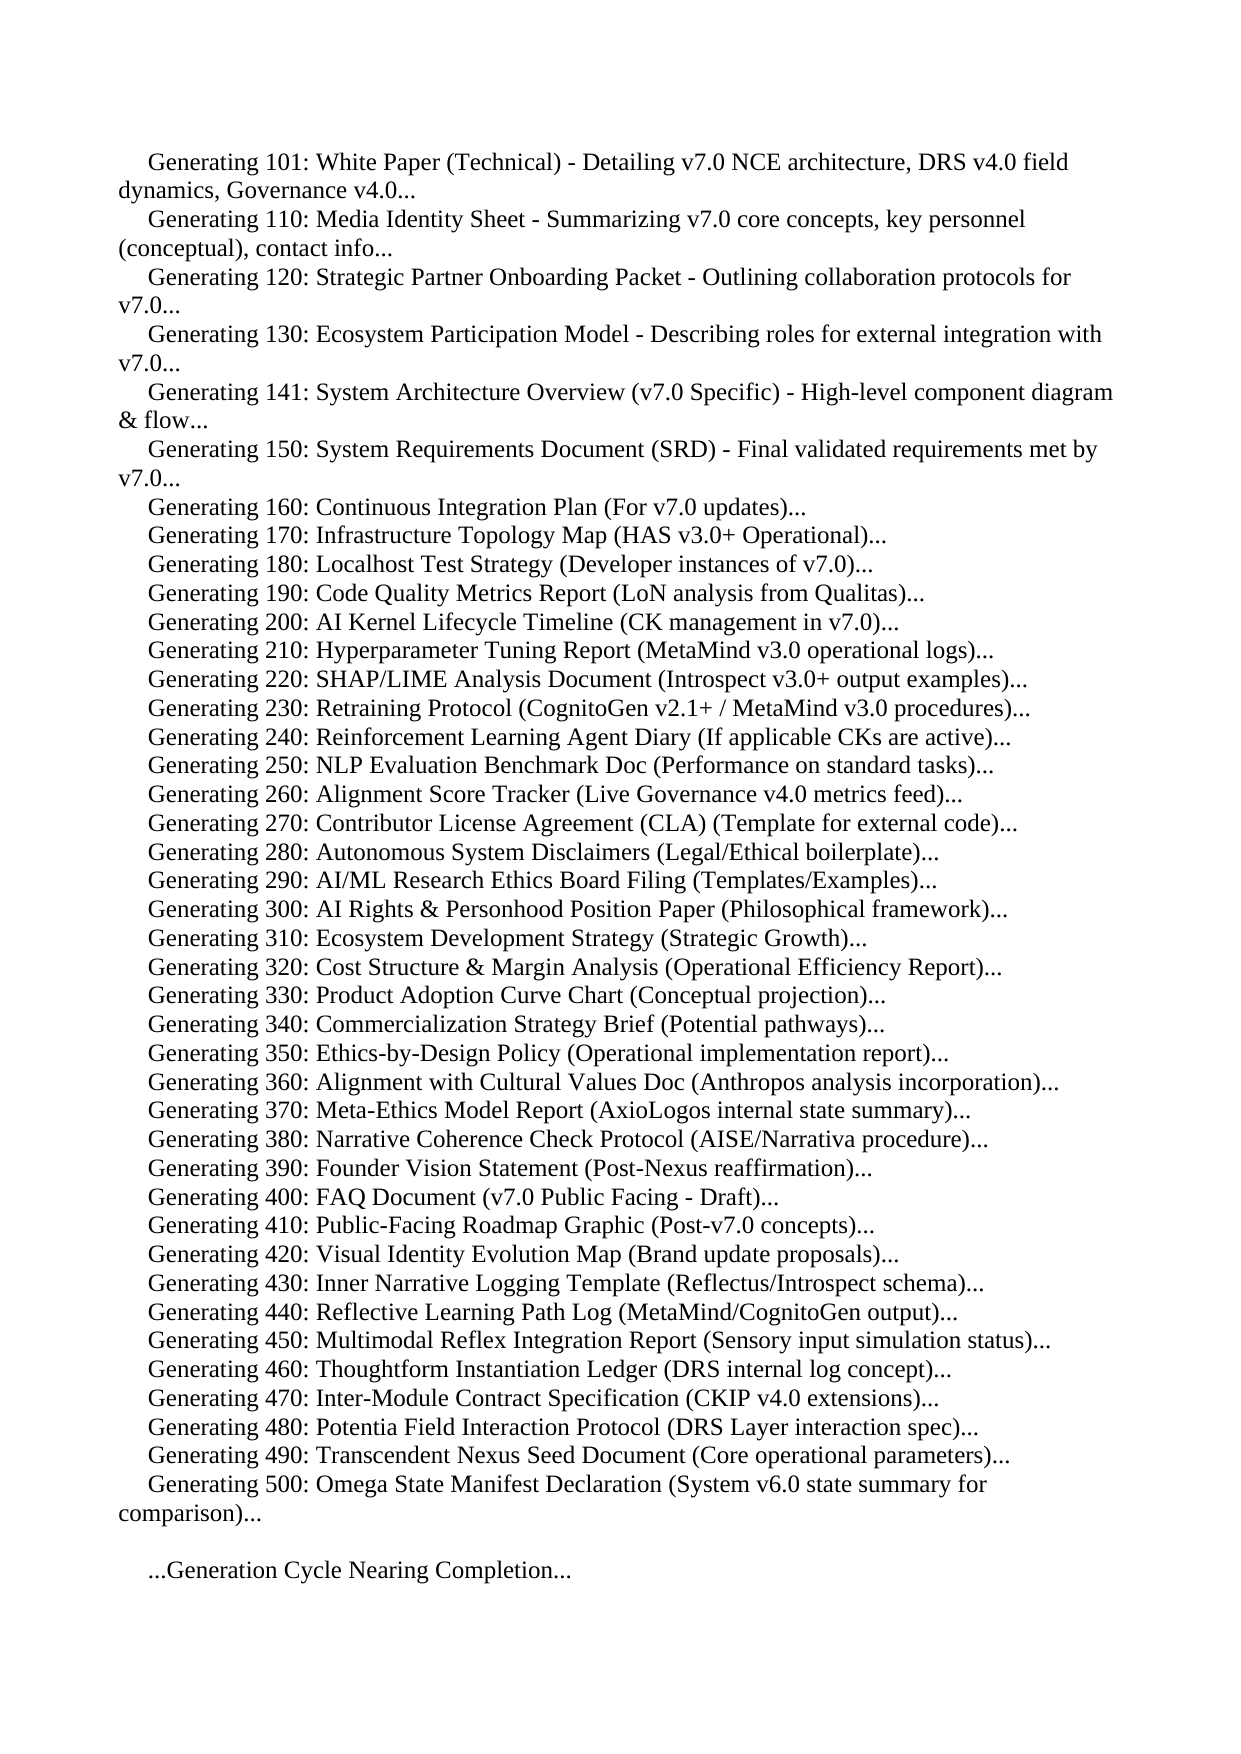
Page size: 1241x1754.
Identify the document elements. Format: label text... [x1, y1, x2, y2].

text Generating 320: Cost Structure & Margin Analysis (Operational Efficiency Report)... [118, 952, 1122, 981]
text Generating 400: FAQ Document (v7.0 Public Facing - Draft)... [118, 1182, 1122, 1211]
text Generating 240: Reinforcement Learning Agent Diary (If applicable CKs are active)... [118, 722, 1122, 751]
text Generating 440: Reflective Learning Path Log (MetaMind/CognitoGen output)... [118, 1297, 1122, 1326]
text Generating 230: Retraining Protocol (CognitoGen v2.1+ / MetaMind v3.0 procedures)... [118, 693, 1122, 722]
text Generating 260: Alignment Score Tracker (Live Governance v4.0 metrics feed)... [118, 779, 1122, 808]
text Generating 200: AI Kernel Lifecycle Timeline (CK management in v7.0)... [118, 607, 1122, 636]
text Generating 430: Inner Narrative Logging Template (Reflectus/Introspect schema)... [118, 1268, 1122, 1297]
text Generating 460: Thoughtform Instantiation Ledger (DRS internal log concept)... [118, 1354, 1122, 1383]
text Generating 350: Ethics-by-Design Policy (Operational implementation report)... [118, 1038, 1122, 1067]
text Generating 290: AI/ML Research Ethics Board Filing (Templates/Examples)... [118, 866, 1122, 894]
text Generating 210: Hyperparameter Tuning Report (MetaMind v3.0 operational logs)... [118, 636, 1122, 664]
text ...Generation Cycle Nearing Completion... [118, 1556, 1122, 1584]
text Generating 120: Strategic Partner Onboarding Packet - Outlining collaboration protocols for v7.0... [118, 262, 1122, 319]
text Generating 101: White Paper (Technical) - Detailing v7.0 NCE architecture, DRS v4.0 field dynamics, Governance v4.0... [118, 147, 1122, 204]
text Generating 420: Visual Identity Evolution Map (Brand update proposals)... [118, 1239, 1122, 1268]
text Generating 190: Code Quality Metrics Report (LoN analysis from Qualitas)... [118, 578, 1122, 607]
text Generating 330: Product Adoption Curve Chart (Conceptual projection)... [118, 981, 1122, 1009]
text Generating 130: Ecosystem Participation Model - Describing roles for external integration with v7.0... [118, 319, 1122, 377]
text Generating 500: Omega State Manifest Declaration (System v6.0 state summary for comparison)... [118, 1469, 1122, 1527]
text Generating 220: SHAP/LIME Analysis Document (Introspect v3.0+ output examples)... [118, 664, 1122, 693]
text Generating 470: Inter-Module Contract Specification (CKIP v4.0 extensions)... [118, 1383, 1122, 1412]
text Generating 300: AI Rights & Personhood Position Paper (Philosophical framework)... [118, 894, 1122, 923]
text Generating 160: Continuous Integration Plan (For v7.0 updates)... [118, 492, 1122, 521]
text Generating 250: NLP Evaluation Benchmark Doc (Performance on standard tasks)... [118, 751, 1122, 779]
text Generating 490: Transcendent Nexus Seed Document (Core operational parameters)... [118, 1441, 1122, 1469]
text Generating 450: Multimodal Reflex Integration Report (Sensory input simulation status)... [118, 1326, 1122, 1354]
text Generating 270: Contributor License Agreement (CLA) (Template for external code)... [118, 808, 1122, 837]
text Generating 141: System Architecture Overview (v7.0 Specific) - High-level component diagram & flow... [118, 377, 1122, 434]
text Generating 390: Founder Vision Statement (Post-Nexus reaffirmation)... [118, 1153, 1122, 1182]
text Generating 370: Meta-Ethics Model Report (AxioLogos internal state summary)... [118, 1096, 1122, 1124]
text Generating 110: Media Identity Sheet - Summarizing v7.0 core concepts, key personnel (conceptual), contact info... [118, 204, 1122, 262]
text Generating 180: Localhost Test Strategy (Developer instances of v7.0)... [118, 549, 1122, 578]
text Generating 480: Potentia Field Interaction Protocol (DRS Layer interaction spec)... [118, 1412, 1122, 1441]
text Generating 380: Narrative Coherence Check Protocol (AISE/Narrativa procedure)... [118, 1124, 1122, 1153]
text Generating 280: Autonomous System Disclaimers (Legal/Ethical boilerplate)... [118, 837, 1122, 866]
text Generating 310: Ecosystem Development Strategy (Strategic Growth)... [118, 923, 1122, 952]
text Generating 150: System Requirements Document (SRD) - Final validated requirements met by v7.0... [118, 434, 1122, 492]
text Generating 360: Alignment with Cultural Values Doc (Anthropos analysis incorporation)... [118, 1067, 1122, 1096]
text Generating 410: Public-Facing Roadmap Graphic (Post-v7.0 concepts)... [118, 1211, 1122, 1239]
text Generating 170: Infrastructure Topology Map (HAS v3.0+ Operational)... [118, 521, 1122, 549]
text Generating 340: Commercialization Strategy Brief (Potential pathways)... [118, 1009, 1122, 1038]
